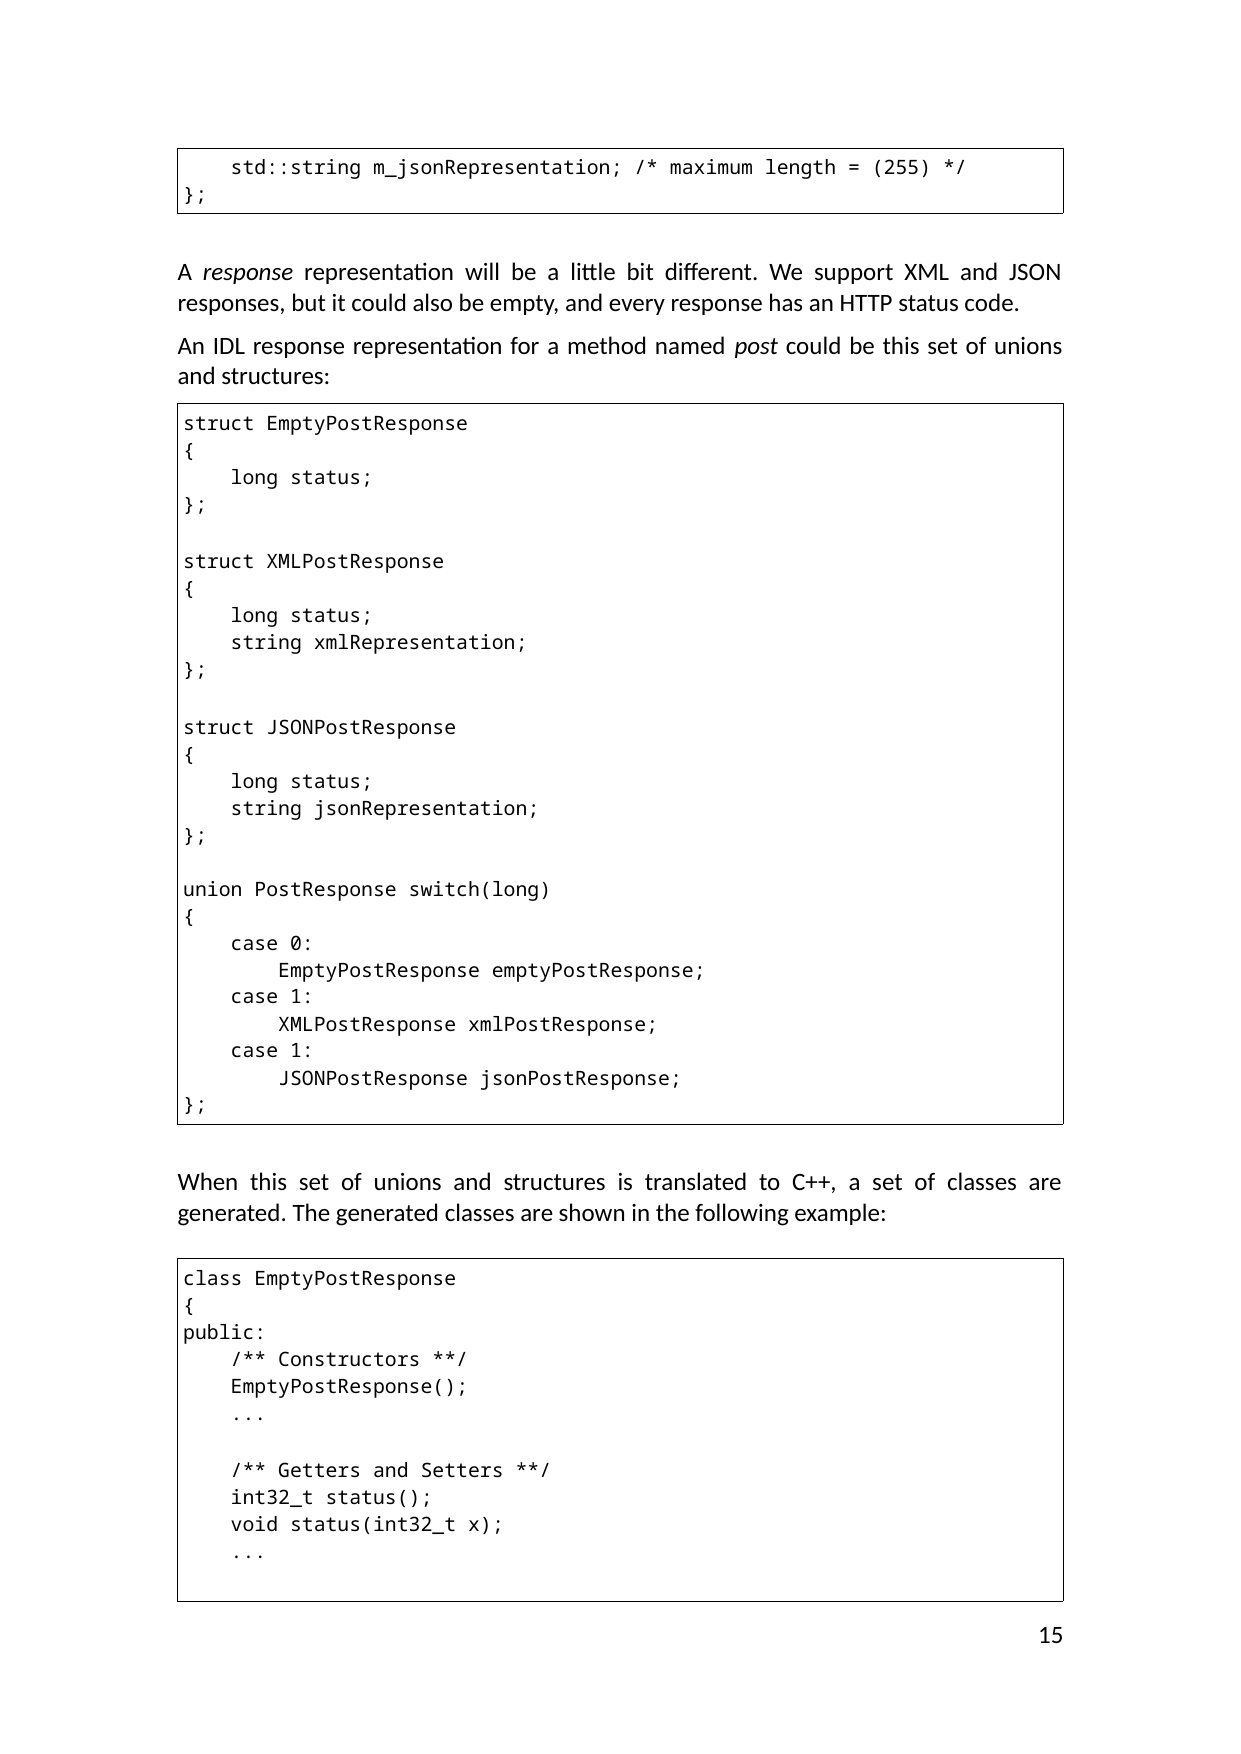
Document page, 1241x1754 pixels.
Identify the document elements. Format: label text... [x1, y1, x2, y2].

table_header class EmptyPostResponse { public: /** Constructors **/ EmptyPostResponse(); ... /** Getters and Setters **/ int32_t status(); void status(int32_t x); ... [178, 1259, 1063, 1601]
text An IDL response representation for a method named post could be this set of unions and structures: [177, 330, 1063, 391]
table_header struct EmptyPostResponse { long status; }; struct XMLPostResponse { long status; string xmlRepresentation; }; struct JSONPostResponse { long status; string jsonRepresentation; }; union PostResponse switch(long) { case 0: EmptyPostResponse emptyPostResponse; case 1: XMLPostResponse xmlPostResponse; case 1: JSONPostResponse jsonPostResponse; }; [178, 404, 1063, 1123]
text When this set of unions and structures is translated to C++, a set of classes are generated. The generated classes are shown in the following example: [177, 1167, 1063, 1228]
table_header std::string m_jsonRepresentation; /* maximum length = (255) */ }; [178, 149, 1063, 213]
text A response representation will be a little bit different. We support XML and JSON responses, but it could also be empty, and every response has an HTTP status code. [177, 256, 1063, 317]
